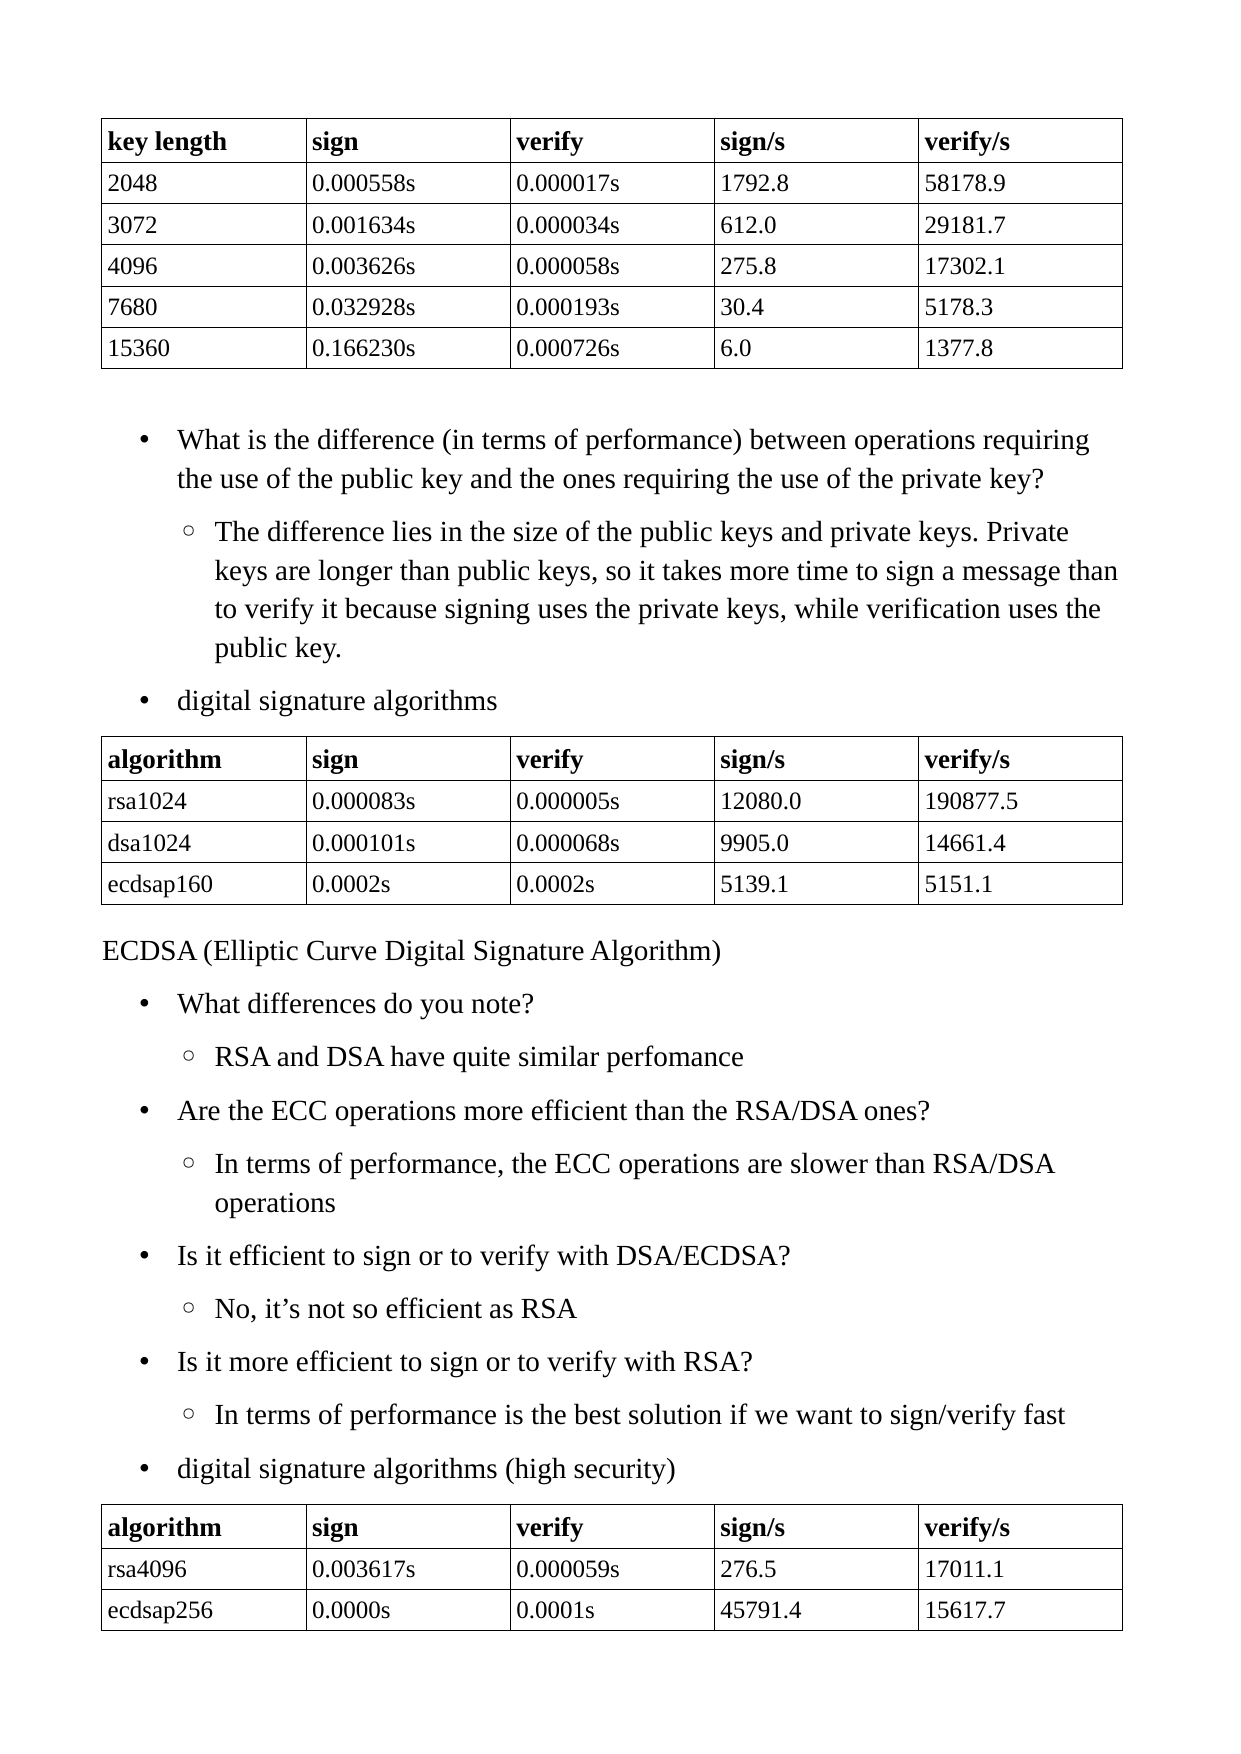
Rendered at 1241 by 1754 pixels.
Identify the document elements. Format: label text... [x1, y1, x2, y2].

list Are the ECC operations more efficient than the RSA/DSA ones? [139, 1093, 1123, 1126]
table_cell 17011.1 [919, 1549, 1122, 1589]
table_header sign [307, 1505, 510, 1548]
list What differences do you note? [139, 986, 1123, 1020]
table_cell 0.000059s [511, 1549, 714, 1589]
table_cell 6.0 [715, 328, 918, 368]
table_header verify [511, 1505, 714, 1548]
list In terms of performance is the best solution if we want to sign/verify fast [177, 1397, 1123, 1431]
table_cell 15617.7 [919, 1590, 1122, 1630]
table_header sign/s [715, 119, 918, 162]
table_header sign [307, 119, 510, 162]
table_cell 0.000083s [307, 781, 510, 821]
table_cell ecdsap160 [102, 863, 306, 903]
table_cell 190877.5 [919, 781, 1122, 821]
table_cell 30.4 [715, 287, 918, 327]
list No, it’s not so efficient as RSA [177, 1291, 1123, 1325]
table_header algorithm [102, 737, 306, 780]
table_cell 0.032928s [307, 287, 510, 327]
table_header algorithm [102, 1505, 306, 1548]
table_cell 5151.1 [919, 863, 1122, 903]
list digital signature algorithms (high security) [139, 1451, 1123, 1484]
table_cell 5139.1 [715, 863, 918, 903]
table_cell 29181.7 [919, 204, 1122, 244]
table_header sign/s [715, 737, 918, 780]
table_header key length [102, 119, 306, 162]
table_cell 12080.0 [715, 781, 918, 821]
table_header verify/s [919, 1505, 1122, 1548]
table_cell 0.0002s [511, 863, 714, 903]
table_cell 0.000558s [307, 163, 510, 203]
table_cell 0.000101s [307, 822, 510, 862]
table_header sign/s [715, 1505, 918, 1548]
table_cell 5178.3 [919, 287, 1122, 327]
list RSA and DSA have quite similar perfomance [177, 1039, 1123, 1073]
list In terms of performance, the ECC operations are slower than RSA/DSA operations [177, 1146, 1123, 1218]
table_cell 276.5 [715, 1549, 918, 1589]
table_header verify [511, 737, 714, 780]
table_cell 0.000034s [511, 204, 714, 244]
list Is it efficient to sign or to verify with DSA/ECDSA? [139, 1238, 1123, 1271]
table_cell 612.0 [715, 204, 918, 244]
table_cell 0.003617s [307, 1549, 510, 1589]
table_cell 4096 [102, 245, 306, 286]
table_cell 15360 [102, 328, 306, 368]
table_cell 0.166230s [307, 328, 510, 368]
table_cell 58178.9 [919, 163, 1122, 203]
table_header verify/s [919, 737, 1122, 780]
table_cell 7680 [102, 287, 306, 327]
list digital signature algorithms [139, 683, 1123, 716]
table_cell 0.000005s [511, 781, 714, 821]
table_cell 0.0001s [511, 1590, 714, 1630]
table_header sign [307, 737, 510, 780]
table_cell 0.000726s [511, 328, 714, 368]
table_cell 2048 [102, 163, 306, 203]
table_cell 1792.8 [715, 163, 918, 203]
table_cell 0.003626s [307, 245, 510, 286]
table_cell 17302.1 [919, 245, 1122, 286]
text ECDSA (Elliptic Curve Digital Signature Algorithm) [102, 933, 1123, 967]
table_cell 0.000017s [511, 163, 714, 203]
table_cell 0.001634s [307, 204, 510, 244]
table_header verify [511, 119, 714, 162]
table_cell 0.000058s [511, 245, 714, 286]
table_header verify/s [919, 119, 1122, 162]
table_cell 45791.4 [715, 1590, 918, 1630]
table_cell 275.8 [715, 245, 918, 286]
list The difference lies in the size of the public keys and private keys. Private keys are longer than public keys, so it takes more time to sign a message than to verify it because signing uses the private keys, while verification uses the public key. [177, 514, 1123, 663]
list What is the difference (in terms of performance) between operations requiring the use of the public key and the ones requiring the use of the private key? [139, 422, 1123, 494]
table_cell dsa1024 [102, 822, 306, 862]
table_cell 0.0000s [307, 1590, 510, 1630]
table_cell ecdsap256 [102, 1590, 306, 1630]
table_cell 0.0002s [307, 863, 510, 903]
table_cell rsa4096 [102, 1549, 306, 1589]
table_cell 3072 [102, 204, 306, 244]
table_cell 0.000068s [511, 822, 714, 862]
table_cell 0.000193s [511, 287, 714, 327]
table_cell rsa1024 [102, 781, 306, 821]
list Is it more efficient to sign or to verify with RSA? [139, 1344, 1123, 1378]
table_cell 14661.4 [919, 822, 1122, 862]
table_cell 9905.0 [715, 822, 918, 862]
table_cell 1377.8 [919, 328, 1122, 368]
